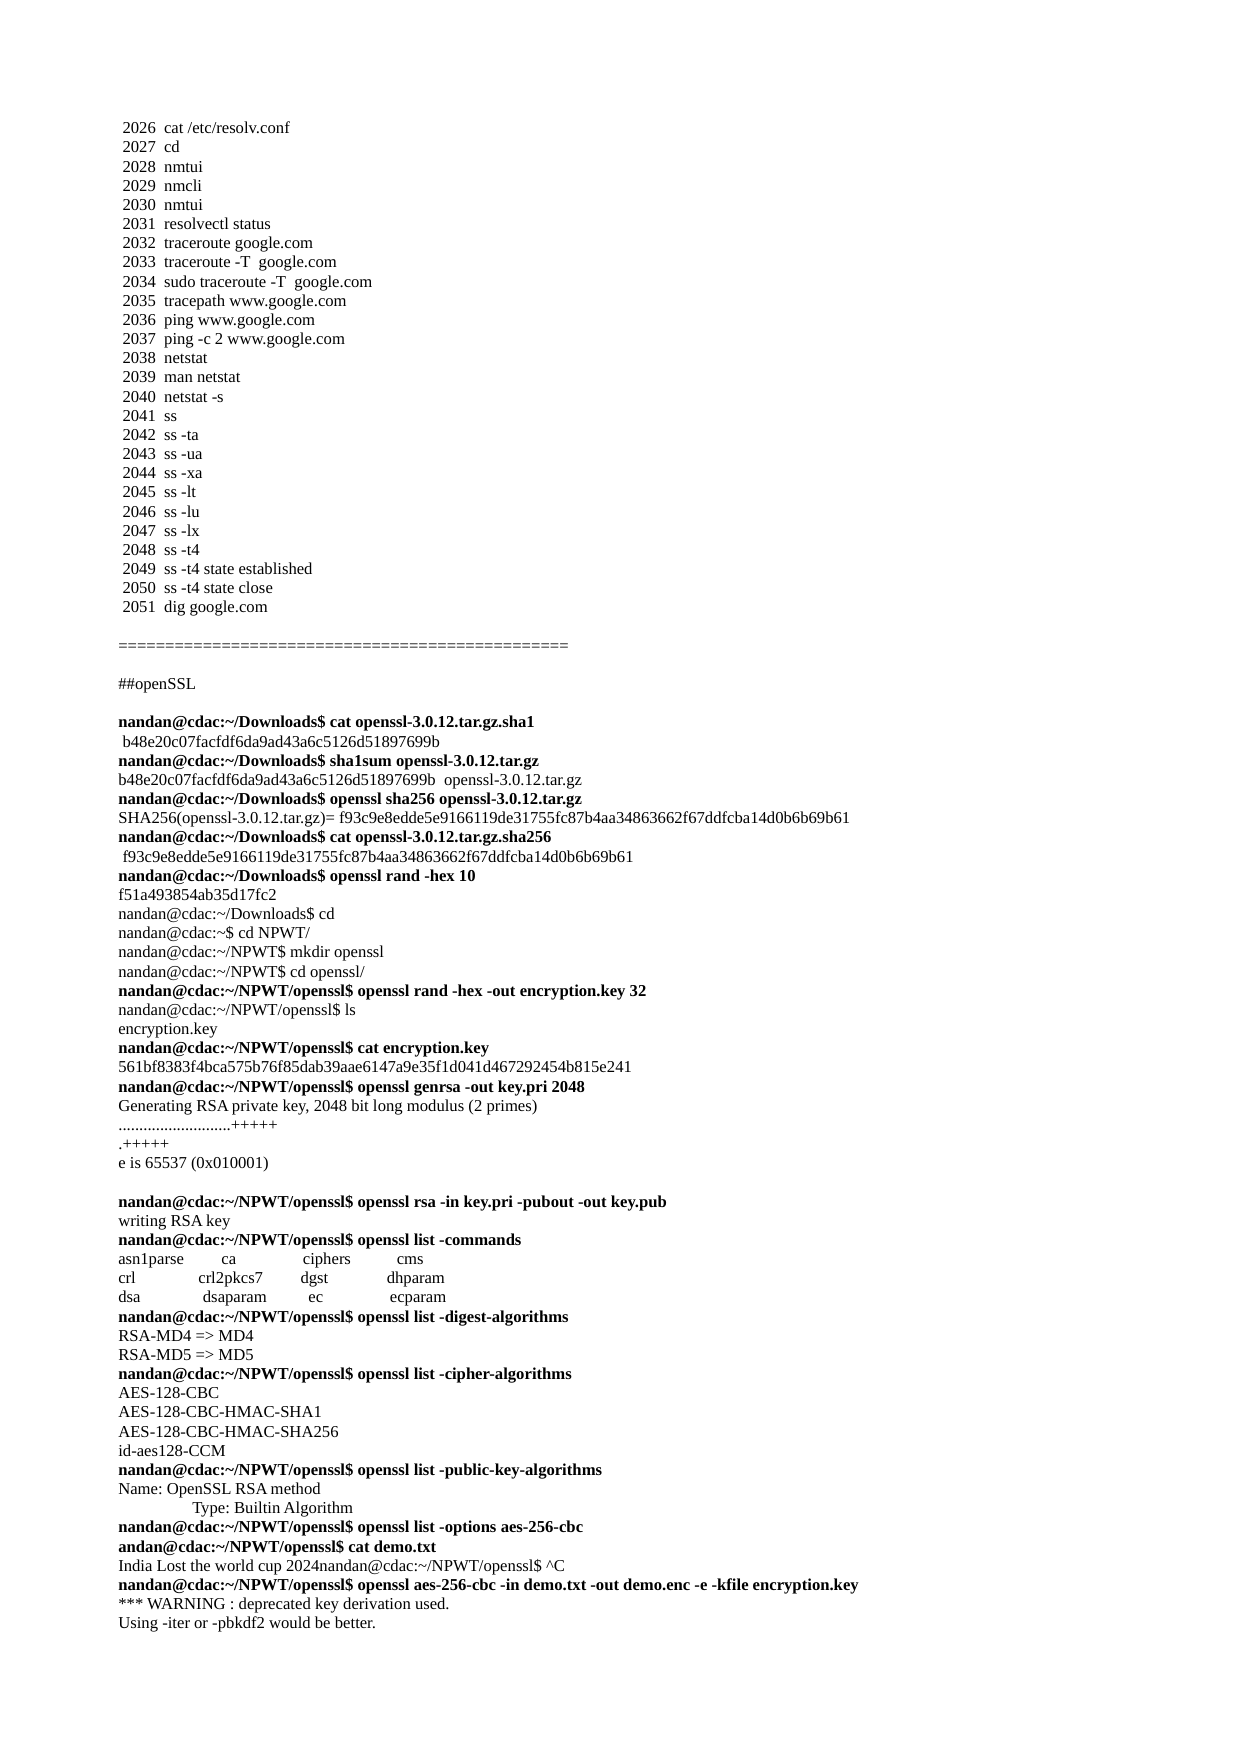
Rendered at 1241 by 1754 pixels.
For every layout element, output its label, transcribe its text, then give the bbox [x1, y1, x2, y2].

text nandan@cdac:~/NPWT/openssl$ openssl list -cipher-algorithms [118, 1364, 1122, 1383]
text ...........................+++++ [118, 1115, 1122, 1134]
text nandan@cdac:~/NPWT/openssl$ ls [118, 1000, 1122, 1019]
text 2045 ss -lt [118, 482, 1122, 501]
text SHA256(openssl-3.0.12.tar.gz)= f93c9e8edde5e9166119de31755fc87b4aa34863662f67ddfcba14d0b6b69b61 [118, 808, 1122, 827]
text nandan@cdac:~/NPWT$ mkdir openssl [118, 942, 1122, 961]
text 2032 traceroute google.com [118, 233, 1122, 252]
text 2036 ping www.google.com [118, 310, 1122, 329]
text 2044 ss -xa [118, 463, 1122, 482]
text 2034 sudo traceroute -T google.com [118, 271, 1122, 291]
text Type: Builtin Algorithm [118, 1498, 1122, 1517]
text encryption.key [118, 1019, 1122, 1038]
text 2049 ss -t4 state established [118, 559, 1122, 578]
text nandan@cdac:~/NPWT/openssl$ openssl list -digest-algorithms [118, 1306, 1122, 1326]
text 2035 tracepath www.google.com [118, 291, 1122, 310]
text nandan@cdac:~/NPWT/openssl$ openssl aes-256-cbc -in demo.txt -out demo.enc -e -kfile encryption.key [118, 1575, 1122, 1594]
text 2043 ss -ua [118, 444, 1122, 463]
text f93c9e8edde5e9166119de31755fc87b4aa34863662f67ddfcba14d0b6b69b61 [118, 846, 1122, 866]
text nandan@cdac:~$ cd NPWT/ [118, 923, 1122, 942]
text 2029 nmcli [118, 176, 1122, 195]
text nandan@cdac:~/NPWT/openssl$ openssl list -commands [118, 1230, 1122, 1249]
text ##openSSL [118, 674, 1122, 693]
text Using -iter or -pbkdf2 would be better. [118, 1613, 1122, 1632]
text India Lost the world cup 2024nandan@cdac:~/NPWT/openssl$ ^C [118, 1556, 1122, 1575]
text 2026 cat /etc/resolv.conf [118, 118, 1122, 137]
text nandan@cdac:~/Downloads$ cat openssl-3.0.12.tar.gz.sha256 [118, 827, 1122, 846]
text Name: OpenSSL RSA method [118, 1479, 1122, 1498]
text asn1parse ca ciphers cms [118, 1249, 1122, 1268]
text AES-128-CBC [118, 1383, 1122, 1402]
text AES-128-CBC-HMAC-SHA256 [118, 1421, 1122, 1441]
text ================================================ [118, 636, 1122, 655]
text writing RSA key [118, 1211, 1122, 1230]
text 2033 traceroute -T google.com [118, 252, 1122, 271]
text 2048 ss -t4 [118, 540, 1122, 559]
text AES-128-CBC-HMAC-SHA1 [118, 1402, 1122, 1421]
text nandan@cdac:~/Downloads$ openssl sha256 openssl-3.0.12.tar.gz [118, 789, 1122, 808]
text 2031 resolvectl status [118, 214, 1122, 233]
text 2039 man netstat [118, 367, 1122, 386]
text 2047 ss -lx [118, 521, 1122, 540]
text nandan@cdac:~/NPWT/openssl$ openssl genrsa -out key.pri 2048 [118, 1076, 1122, 1096]
text crl crl2pkcs7 dgst dhparam [118, 1268, 1122, 1287]
text nandan@cdac:~/NPWT/openssl$ openssl rand -hex -out encryption.key 32 [118, 981, 1122, 1000]
text id-aes128-CCM [118, 1441, 1122, 1460]
text nandan@cdac:~/Downloads$ cat openssl-3.0.12.tar.gz.sha1 [118, 712, 1122, 731]
text nandan@cdac:~/NPWT/openssl$ openssl rsa -in key.pri -pubout -out key.pub [118, 1191, 1122, 1211]
text *** WARNING : deprecated key derivation used. [118, 1594, 1122, 1613]
text RSA-MD4 => MD4 [118, 1326, 1122, 1345]
text 2030 nmtui [118, 195, 1122, 214]
text nandan@cdac:~/NPWT/openssl$ openssl list -options aes-256-cbc [118, 1517, 1122, 1536]
text andan@cdac:~/NPWT/openssl$ cat demo.txt [118, 1536, 1122, 1556]
text 2050 ss -t4 state close [118, 578, 1122, 597]
text nandan@cdac:~/Downloads$ cd [118, 904, 1122, 923]
text nandan@cdac:~/NPWT/openssl$ cat encryption.key [118, 1038, 1122, 1057]
text 561bf8383f4bca575b76f85dab39aae6147a9e35f1d041d467292454b815e241 [118, 1057, 1122, 1076]
text 2051 dig google.com [118, 597, 1122, 616]
text 2042 ss -ta [118, 425, 1122, 444]
text 2041 ss [118, 406, 1122, 425]
text b48e20c07facfdf6da9ad43a6c5126d51897699b openssl-3.0.12.tar.gz [118, 770, 1122, 789]
text 2040 netstat -s [118, 386, 1122, 406]
text b48e20c07facfdf6da9ad43a6c5126d51897699b [118, 731, 1122, 751]
text 2046 ss -lu [118, 501, 1122, 521]
text RSA-MD5 => MD5 [118, 1345, 1122, 1364]
text e is 65537 (0x010001) [118, 1153, 1122, 1172]
text Generating RSA private key, 2048 bit long modulus (2 primes) [118, 1096, 1122, 1115]
text nandan@cdac:~/Downloads$ sha1sum openssl-3.0.12.tar.gz [118, 751, 1122, 770]
text 2027 cd [118, 137, 1122, 156]
text dsa dsaparam ec ecparam [118, 1287, 1122, 1306]
text 2038 netstat [118, 348, 1122, 367]
text nandan@cdac:~/NPWT$ cd openssl/ [118, 961, 1122, 981]
text nandan@cdac:~/NPWT/openssl$ openssl list -public-key-algorithms [118, 1460, 1122, 1479]
text f51a493854ab35d17fc2 [118, 885, 1122, 904]
text nandan@cdac:~/Downloads$ openssl rand -hex 10 [118, 866, 1122, 885]
text 2028 nmtui [118, 156, 1122, 176]
text .+++++ [118, 1134, 1122, 1153]
text 2037 ping -c 2 www.google.com [118, 329, 1122, 348]
